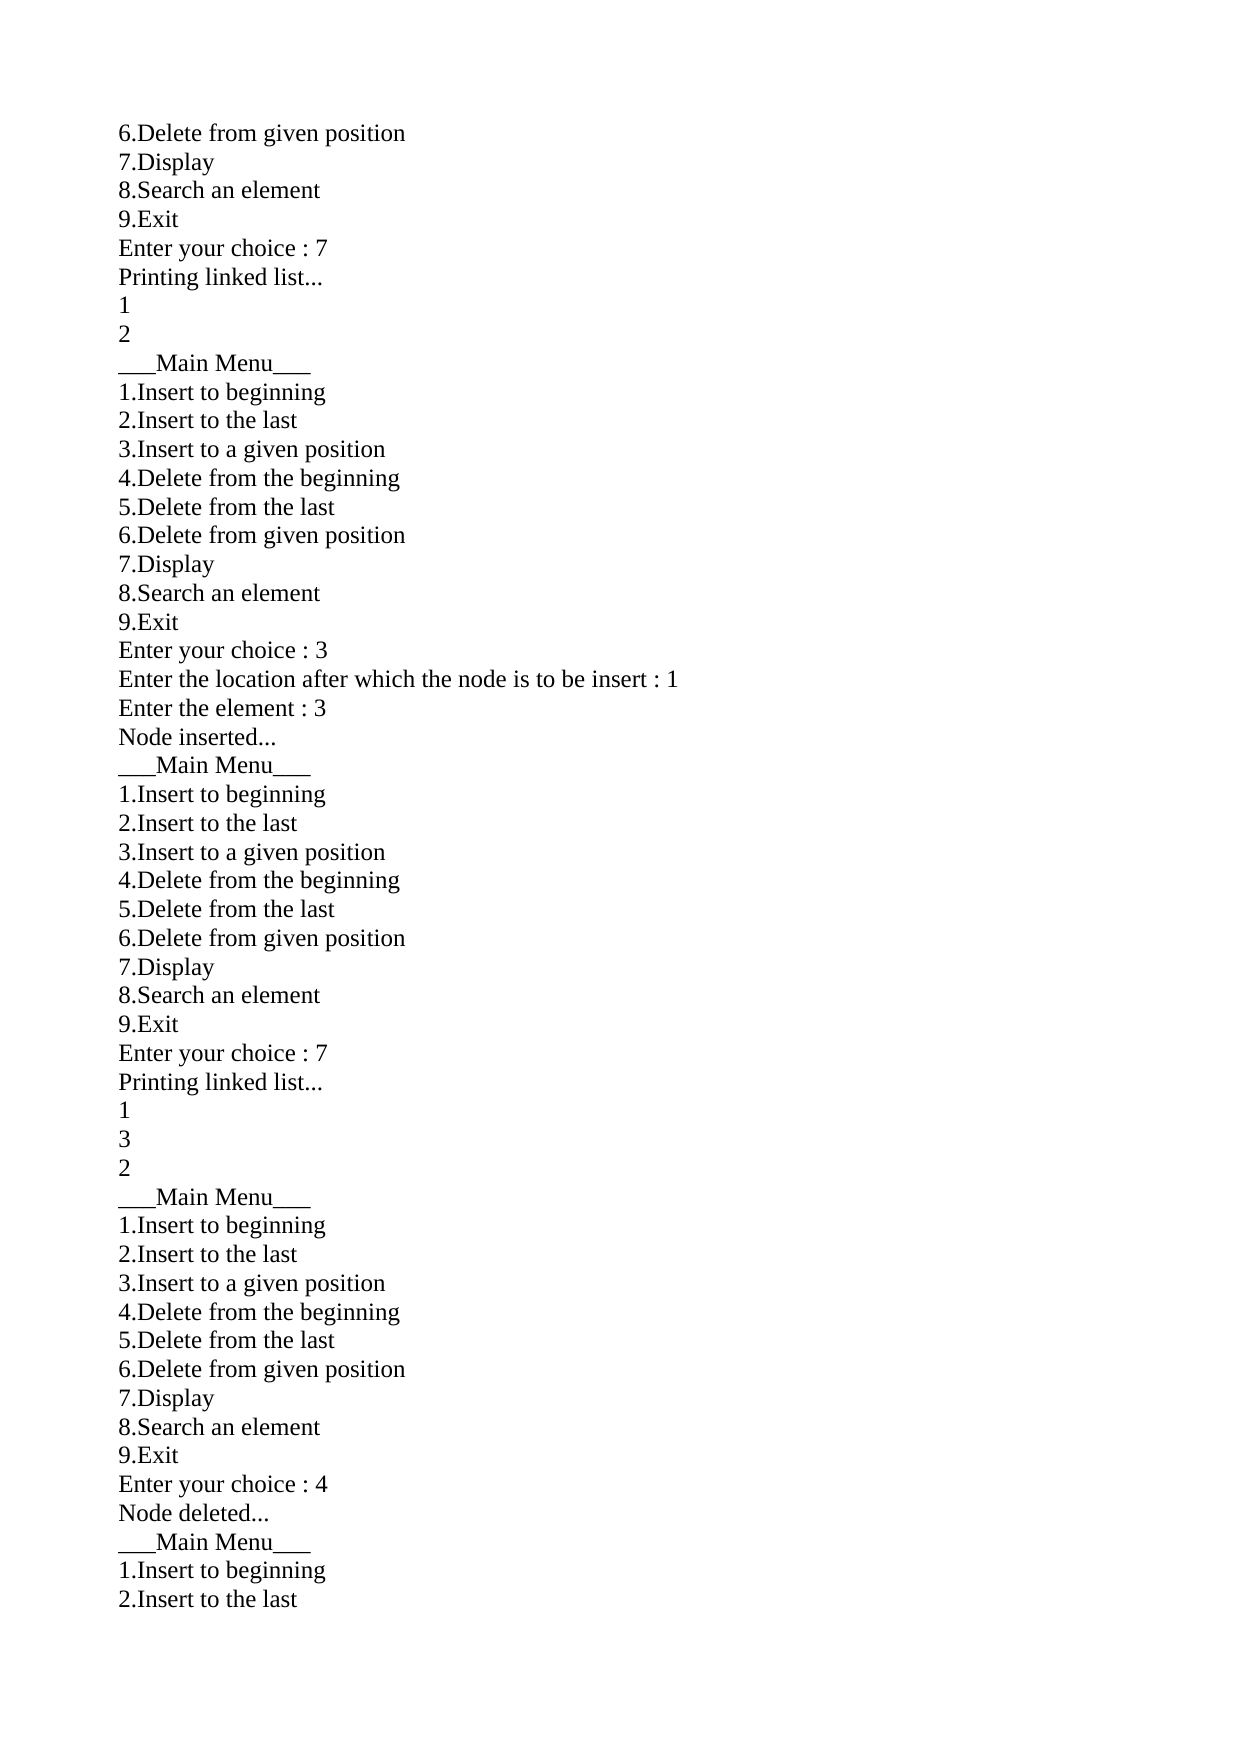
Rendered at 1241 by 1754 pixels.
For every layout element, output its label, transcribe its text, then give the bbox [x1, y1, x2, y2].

text ___Main Menu___ [118, 1527, 1122, 1556]
text 3.Insert to a given position [118, 837, 1122, 866]
text 2.Insert to the last [118, 1239, 1122, 1268]
text 7.Display [118, 147, 1122, 176]
text 4.Delete from the beginning [118, 1297, 1122, 1326]
text Printing linked list... [118, 262, 1122, 291]
text Enter your choice : 7 [118, 233, 1122, 262]
text 4.Delete from the beginning [118, 866, 1122, 894]
text 3.Insert to a given position [118, 434, 1122, 463]
text 3 [118, 1124, 1122, 1153]
text 1 [118, 1096, 1122, 1124]
text 5.Delete from the last [118, 894, 1122, 923]
text 5.Delete from the last [118, 1326, 1122, 1354]
text 8.Search an element [118, 1412, 1122, 1441]
text 6.Delete from given position [118, 118, 1122, 147]
text 6.Delete from given position [118, 923, 1122, 952]
text 7.Display [118, 1383, 1122, 1412]
text 2 [118, 319, 1122, 348]
text 4.Delete from the beginning [118, 463, 1122, 492]
text 6.Delete from given position [118, 1354, 1122, 1383]
text 1.Insert to beginning [118, 377, 1122, 406]
text Node inserted... [118, 722, 1122, 751]
text 1 [118, 291, 1122, 319]
text 3.Insert to a given position [118, 1268, 1122, 1297]
text 8.Search an element [118, 578, 1122, 607]
text 1.Insert to beginning [118, 779, 1122, 808]
text Enter your choice : 3 [118, 636, 1122, 664]
text 7.Display [118, 549, 1122, 578]
text 9.Exit [118, 1009, 1122, 1038]
text 2.Insert to the last [118, 1584, 1122, 1613]
text 9.Exit [118, 204, 1122, 233]
text 9.Exit [118, 607, 1122, 636]
text Enter the location after which the node is to be insert : 1 [118, 664, 1122, 693]
text 9.Exit [118, 1441, 1122, 1469]
text ___Main Menu___ [118, 751, 1122, 779]
text 2 [118, 1153, 1122, 1182]
text Enter your choice : 7 [118, 1038, 1122, 1067]
text 2.Insert to the last [118, 406, 1122, 434]
text 6.Delete from given position [118, 521, 1122, 549]
text Printing linked list... [118, 1067, 1122, 1096]
text 7.Display [118, 952, 1122, 981]
text ___Main Menu___ [118, 348, 1122, 377]
text 8.Search an element [118, 981, 1122, 1009]
text 8.Search an element [118, 176, 1122, 204]
text 1.Insert to beginning [118, 1211, 1122, 1239]
text 5.Delete from the last [118, 492, 1122, 521]
text Enter the element : 3 [118, 693, 1122, 722]
text ___Main Menu___ [118, 1182, 1122, 1211]
text 1.Insert to beginning [118, 1556, 1122, 1584]
text Enter your choice : 4 [118, 1469, 1122, 1498]
text 2.Insert to the last [118, 808, 1122, 837]
text Node deleted... [118, 1498, 1122, 1527]
